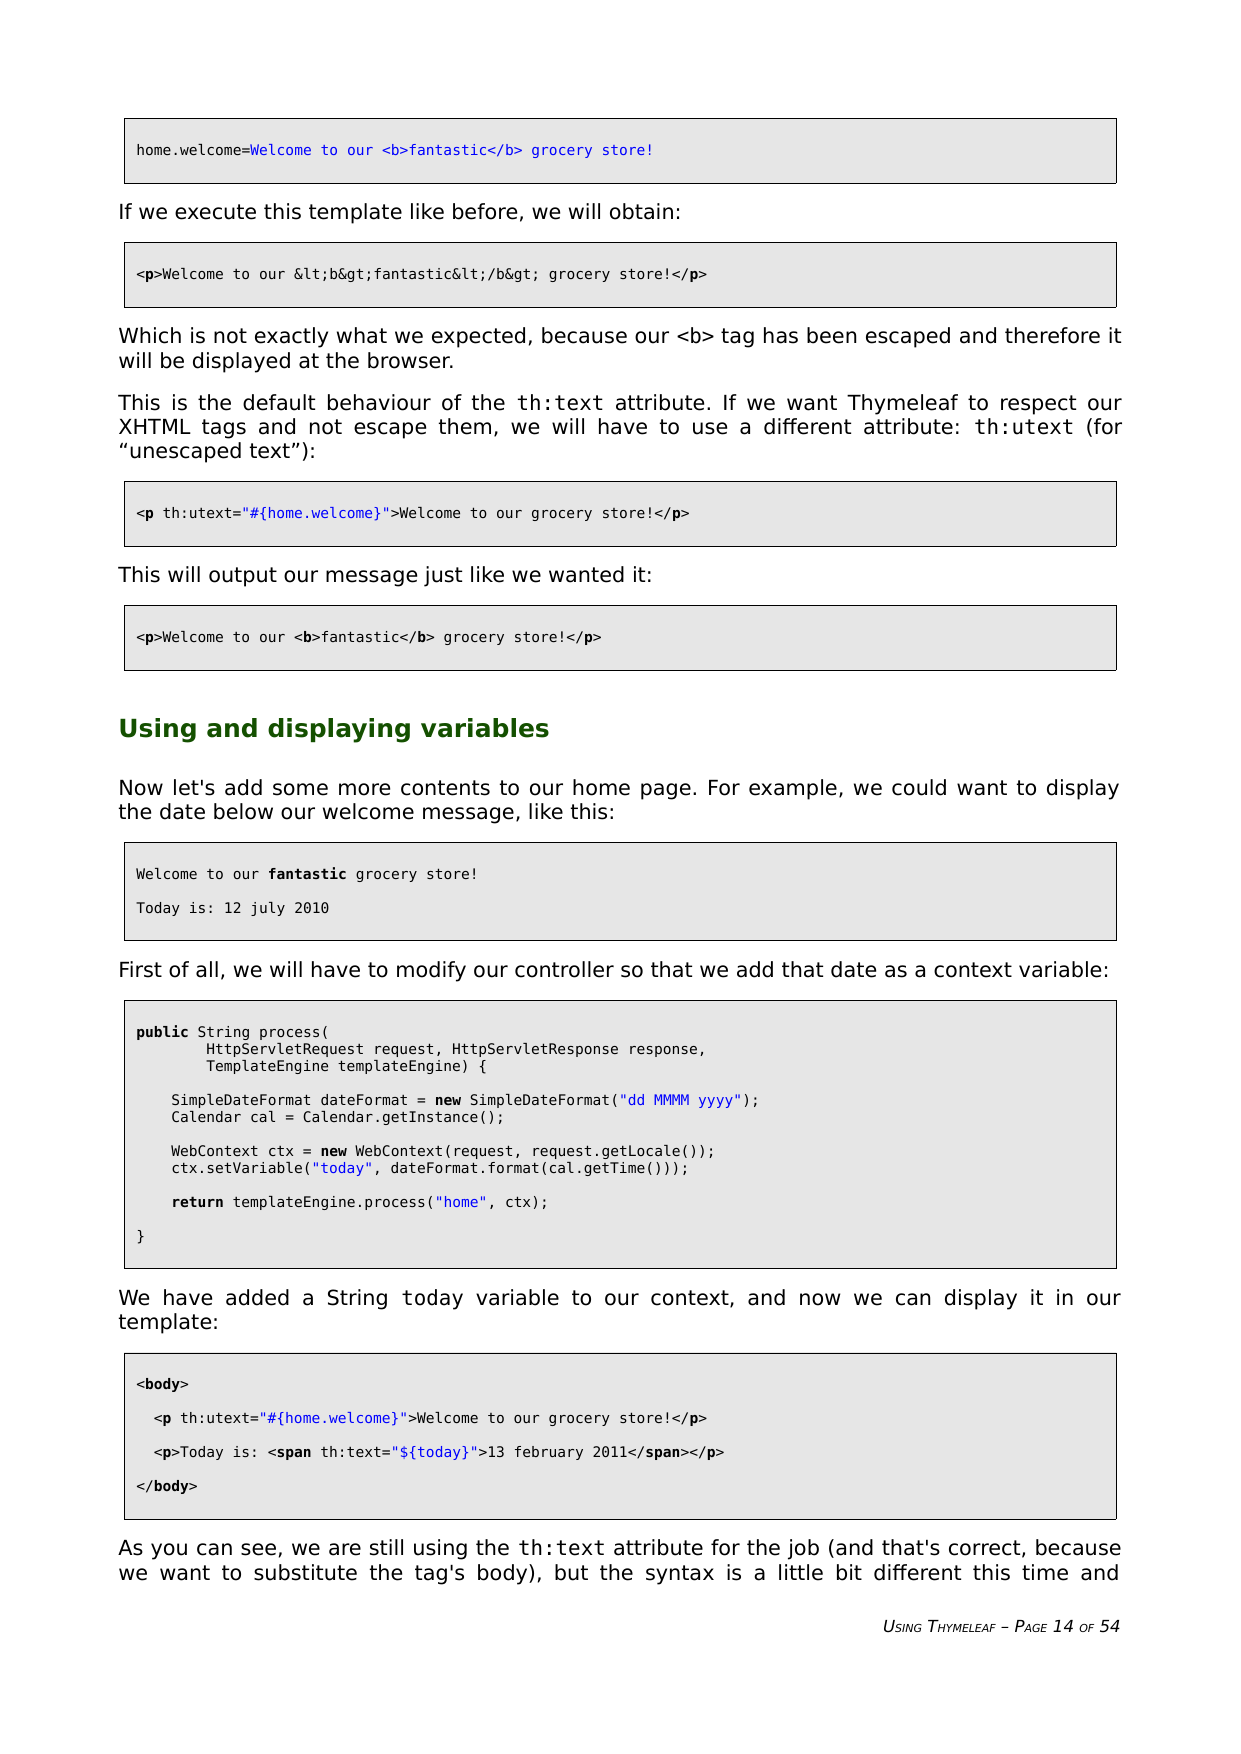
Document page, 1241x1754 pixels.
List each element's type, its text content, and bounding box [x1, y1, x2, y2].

text Welcome to our fantastic grocery store! Today is: 12 july 2010 [125, 843, 1116, 940]
text <body> <p th:utext="#{home.welcome}">Welcome to our grocery store!</p> <p>Today is: <span th:text="${today}">13 february 2011</span></p> </body> [125, 1354, 1116, 1519]
text public String process( HttpServletRequest request, HttpServletResponse response, TemplateEngine templateEngine) { SimpleDateFormat dateFormat = new SimpleDateFormat("dd MMMM yyyy"); Calendar cal = Calendar.getInstance(); WebContext ctx = new WebContext(request, request.getLocale()); ctx.setVariable("today", dateFormat.format(cal.getTime())); return templateEngine.process("home", ctx); } [125, 1001, 1116, 1268]
subtitle Using and displaying variables [118, 714, 1122, 743]
text As you can see, we are still using the th:text attribute for the job (and that's correct, because we want to substitute the tag's body), but the syntax is a little bit different this time and [118, 1536, 1122, 1585]
text We have added a String today variable to our context, and now we can display it in our template: [118, 1286, 1122, 1335]
text <p>Welcome to our <b>fantastic</b> grocery store!</p> [125, 606, 1116, 670]
text Now let's add some more contents to our home page. For example, we could want to display the date below our welcome message, like this: [118, 776, 1122, 824]
text If we execute this template like before, we will obtain: [118, 200, 1122, 224]
text <p>Welcome to our &lt;b&gt;fantastic&lt;/b&gt; grocery store!</p> [125, 243, 1116, 307]
text First of all, we will have to modify our controller so that we add that date as a context variable: [118, 958, 1122, 982]
text This will output our message just like we wanted it: [118, 563, 1122, 588]
text <p th:utext="#{home.welcome}">Welcome to our grocery store!</p> [125, 482, 1116, 546]
text home.welcome=Welcome to our <b>fantastic</b> grocery store! [125, 119, 1116, 183]
text Which is not exactly what we expected, because our <b> tag has been escaped and therefore it will be displayed at the browser. [118, 324, 1122, 373]
text This is the default behaviour of the th:text attribute. If we want Thymeleaf to respect our XHTML tags and not escape them, we will have to use a different attribute: th:utext (for “unescaped text”): [118, 391, 1122, 463]
